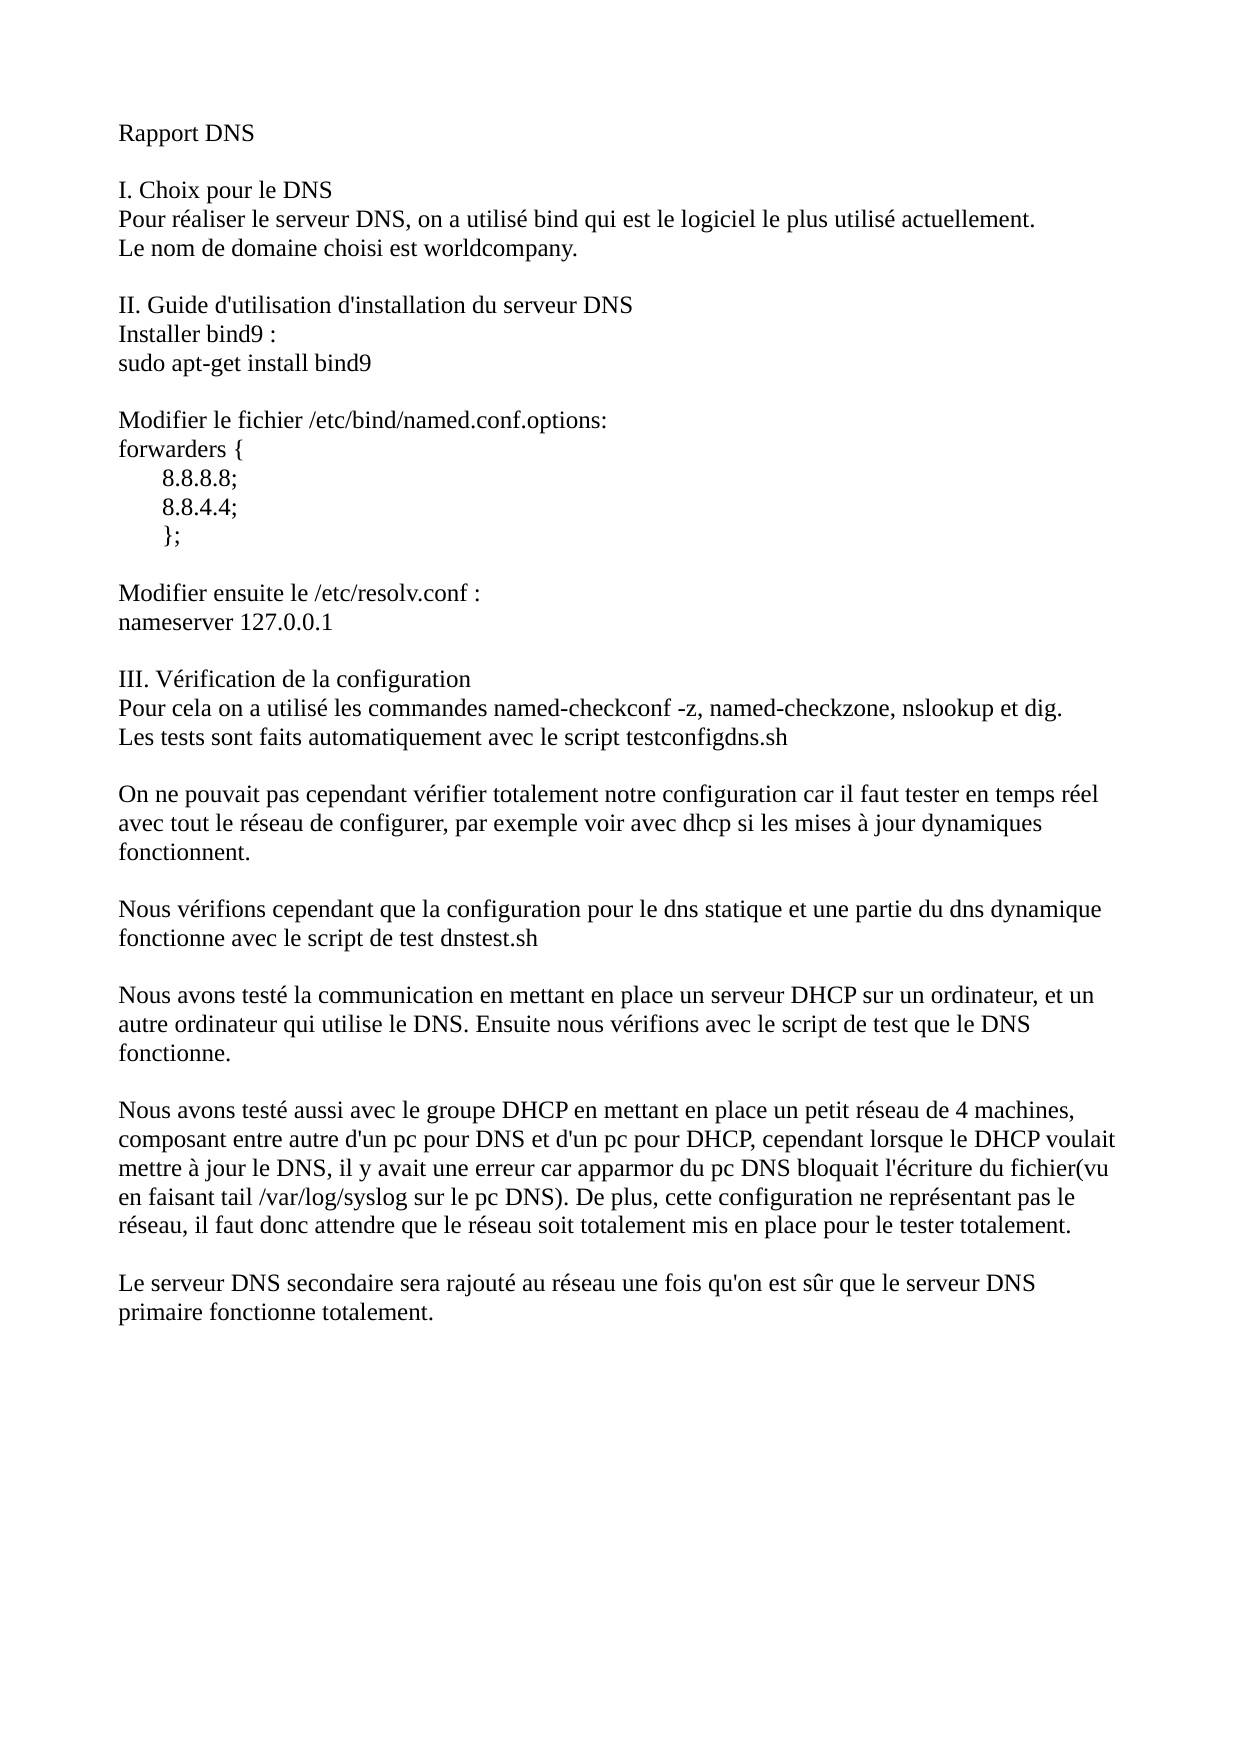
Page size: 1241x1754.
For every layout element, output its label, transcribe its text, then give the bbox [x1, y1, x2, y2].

text Pour cela on a utilisé les commandes named-checkconf -z, named-checkzone, nslookup et dig. [118, 693, 1122, 722]
text Rapport DNS [118, 118, 1122, 147]
text Nous avons testé aussi avec le groupe DHCP en mettant en place un petit réseau de 4 machines, composant entre autre d'un pc pour DNS et d'un pc pour DHCP, cependant lorsque le DHCP voulait mettre à jour le DNS, il y avait une erreur car apparmor du pc DNS bloquait l'écriture du fichier(vu en faisant tail /var/log/syslog sur le pc DNS). De plus, cette configuration ne représentant pas le réseau, il faut donc attendre que le réseau soit totalement mis en place pour le tester totalement. [118, 1096, 1122, 1239]
text Les tests sont faits automatiquement avec le script testconfigdns.sh [118, 722, 1122, 751]
text nameserver 127.0.0.1 [118, 607, 1122, 636]
text Modifier le fichier /etc/bind/named.conf.options: [118, 406, 1122, 434]
text II. Guide d'utilisation d'installation du serveur DNS [118, 291, 1122, 319]
text 8.8.8.8; [118, 463, 1122, 492]
text III. Vérification de la configuration [118, 664, 1122, 693]
text Installer bind9 : [118, 319, 1122, 348]
text 8.8.4.4; [118, 492, 1122, 521]
text On ne pouvait pas cependant vérifier totalement notre configuration car il faut tester en temps réel avec tout le réseau de configurer, par exemple voir avec dhcp si les mises à jour dynamiques fonctionnent. [118, 779, 1122, 866]
text sudo apt-get install bind9 [118, 348, 1122, 377]
text Nous avons testé la communication en mettant en place un serveur DHCP sur un ordinateur, et un autre ordinateur qui utilise le DNS. Ensuite nous vérifions avec le script de test que le DNS fonctionne. [118, 981, 1122, 1067]
text }; [118, 521, 1122, 549]
text forwarders { [118, 434, 1122, 463]
text I. Choix pour le DNS [118, 176, 1122, 204]
text Nous vérifions cependant que la configuration pour le dns statique et une partie du dns dynamique fonctionne avec le script de test dnstest.sh [118, 894, 1122, 952]
text Pour réaliser le serveur DNS, on a utilisé bind qui est le logiciel le plus utilisé actuellement. [118, 204, 1122, 233]
text Le serveur DNS secondaire sera rajouté au réseau une fois qu'on est sûr que le serveur DNS primaire fonctionne totalement. [118, 1268, 1122, 1326]
text Modifier ensuite le /etc/resolv.conf : [118, 578, 1122, 607]
text Le nom de domaine choisi est worldcompany. [118, 233, 1122, 262]
